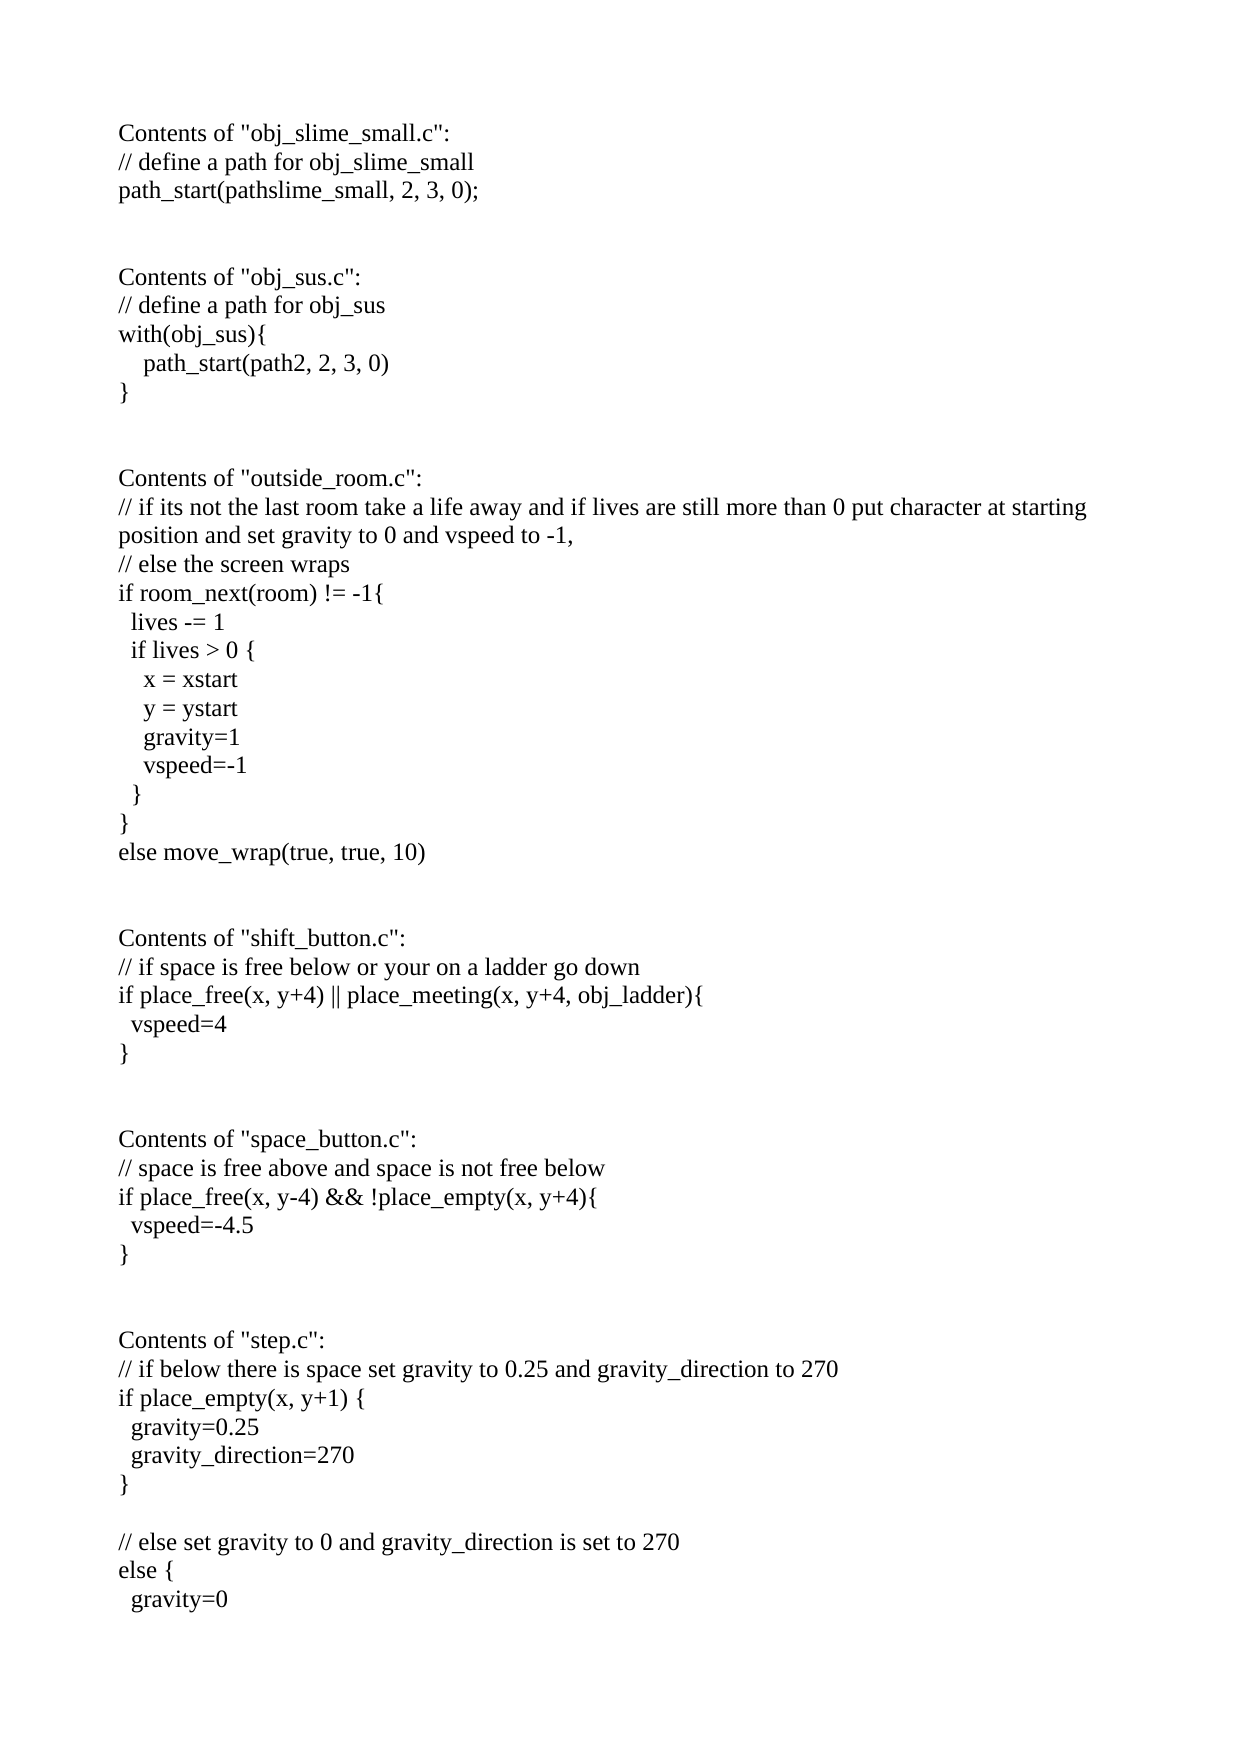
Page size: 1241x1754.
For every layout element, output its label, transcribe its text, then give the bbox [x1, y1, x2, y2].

text vspeed=-4.5 [118, 1211, 1122, 1239]
text vspeed=-1 [118, 751, 1122, 779]
text gravity=0 [118, 1584, 1122, 1613]
text Contents of "obj_sus.c": [118, 262, 1122, 291]
text if place_free(x, y+4) || place_meeting(x, y+4, obj_ladder){ [118, 981, 1122, 1009]
text if place_free(x, y-4) && !place_empty(x, y+4){ [118, 1182, 1122, 1211]
text // if space is free below or your on a ladder go down [118, 952, 1122, 981]
text // space is free above and space is not free below [118, 1153, 1122, 1182]
text // else the screen wraps [118, 549, 1122, 578]
text // if its not the last room take a life away and if lives are still more than 0 put character at starting position and set gravity to 0 and vspeed to -1, [118, 492, 1122, 549]
text if lives > 0 { [118, 636, 1122, 664]
text else { [118, 1556, 1122, 1584]
text lives -= 1 [118, 607, 1122, 636]
text path_start(pathslime_small, 2, 3, 0); [118, 176, 1122, 204]
text Contents of "shift_button.c": [118, 923, 1122, 952]
text if place_empty(x, y+1) { [118, 1383, 1122, 1412]
text } [118, 808, 1122, 837]
text // else set gravity to 0 and gravity_direction is set to 270 [118, 1527, 1122, 1556]
text gravity_direction=270 [118, 1441, 1122, 1469]
text vspeed=4 [118, 1009, 1122, 1038]
text y = ystart [118, 693, 1122, 722]
text gravity=1 [118, 722, 1122, 751]
text Contents of "step.c": [118, 1326, 1122, 1354]
text } [118, 1239, 1122, 1268]
text with(obj_sus){ [118, 319, 1122, 348]
text // if below there is space set gravity to 0.25 and gravity_direction to 270 [118, 1354, 1122, 1383]
text Contents of "outside_room.c": [118, 463, 1122, 492]
text Contents of "obj_slime_small.c": [118, 118, 1122, 147]
text } [118, 1038, 1122, 1067]
text } [118, 377, 1122, 406]
text } [118, 1469, 1122, 1498]
text } [118, 779, 1122, 808]
text // define a path for obj_slime_small [118, 147, 1122, 176]
text // define a path for obj_sus [118, 291, 1122, 319]
text Contents of "space_button.c": [118, 1124, 1122, 1153]
text x = xstart [118, 664, 1122, 693]
text gravity=0.25 [118, 1412, 1122, 1441]
text else move_wrap(true, true, 10) [118, 837, 1122, 866]
text path_start(path2, 2, 3, 0) [118, 348, 1122, 377]
text if room_next(room) != -1{ [118, 578, 1122, 607]
